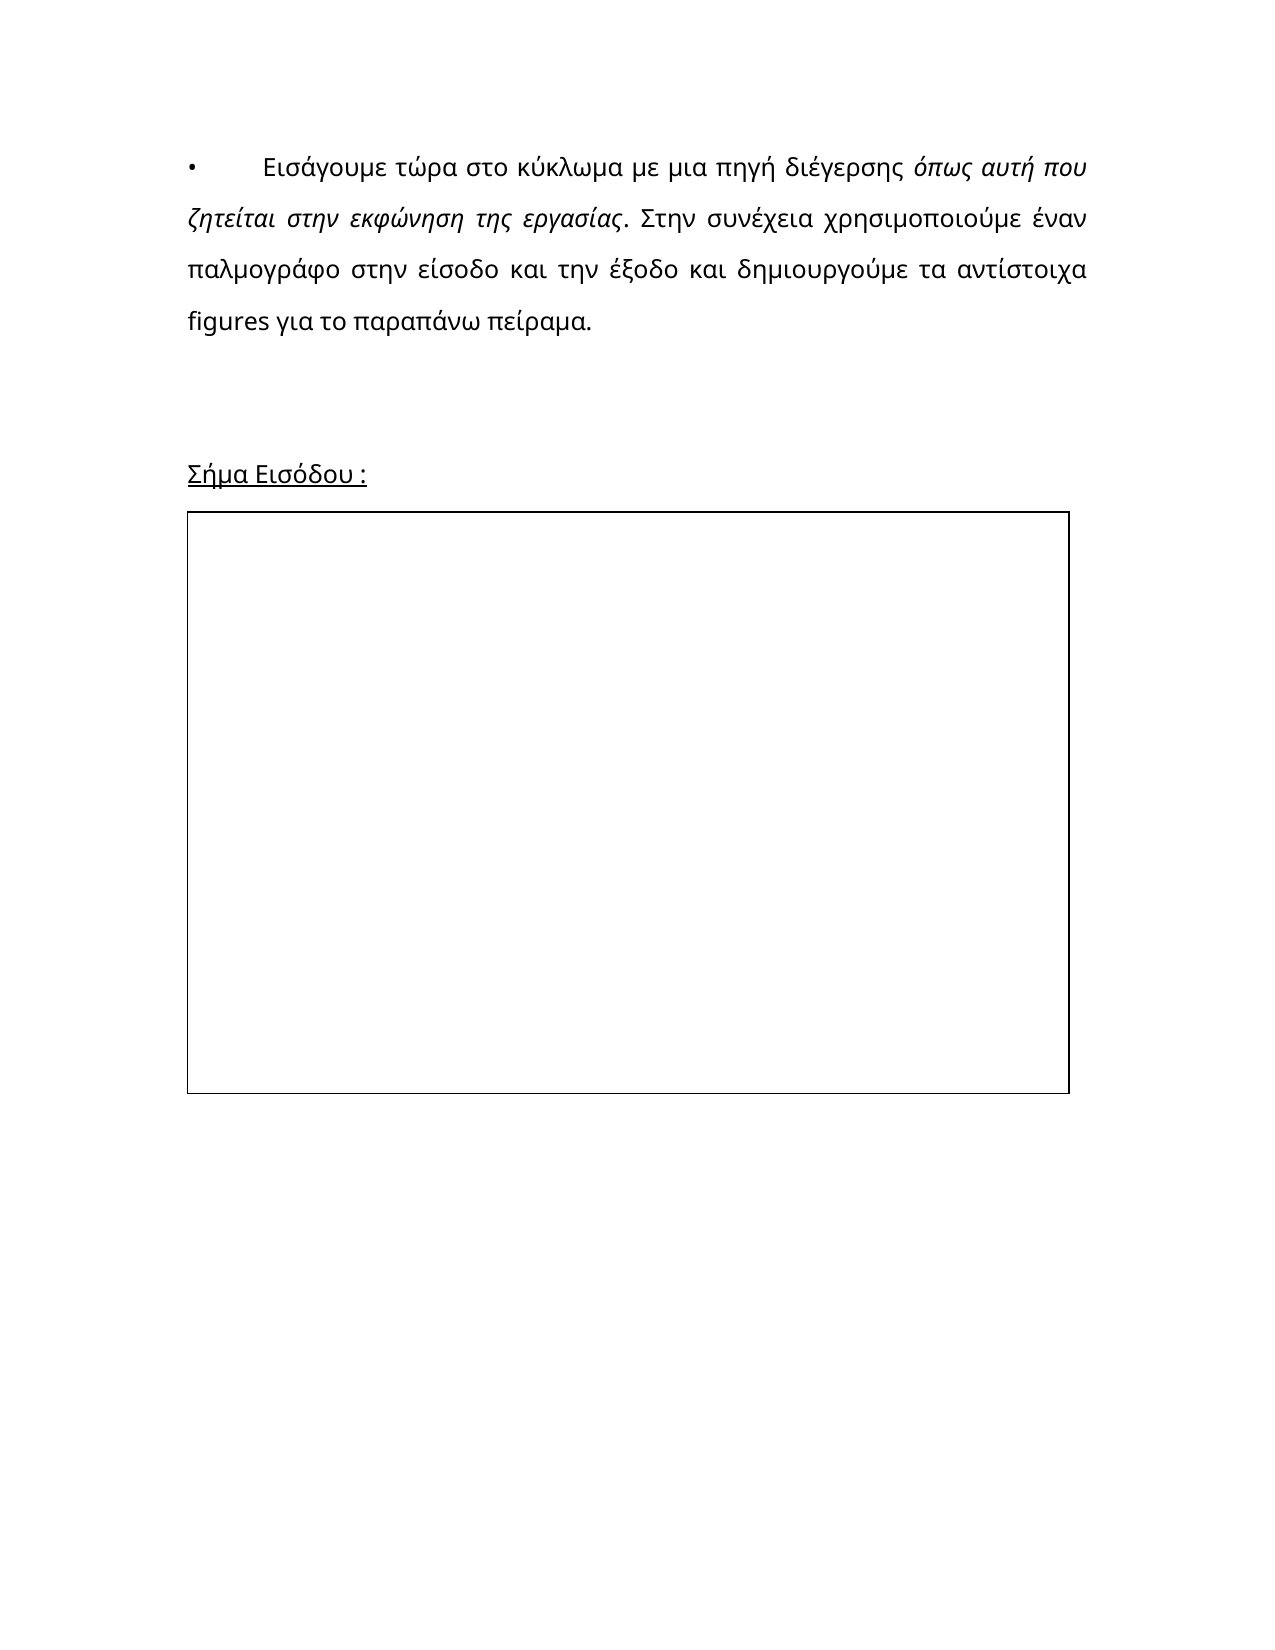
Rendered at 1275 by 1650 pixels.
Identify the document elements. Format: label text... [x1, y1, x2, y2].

text • Εισάγουμε τώρα στο κύκλωμα με μια πηγή διέγερσης όπως αυτή που ζητείται στην εκφώνηση της εργασίας. Στην συνέχεια χρησιμοποιούμε έναν παλμογράφο στην είσοδο και την έξοδο και δημιουργούμε τα αντίστοιχα figures για το παραπάνω πείραμα. [187, 150, 1087, 337]
text Σήμα Εισόδου : [187, 456, 1087, 490]
